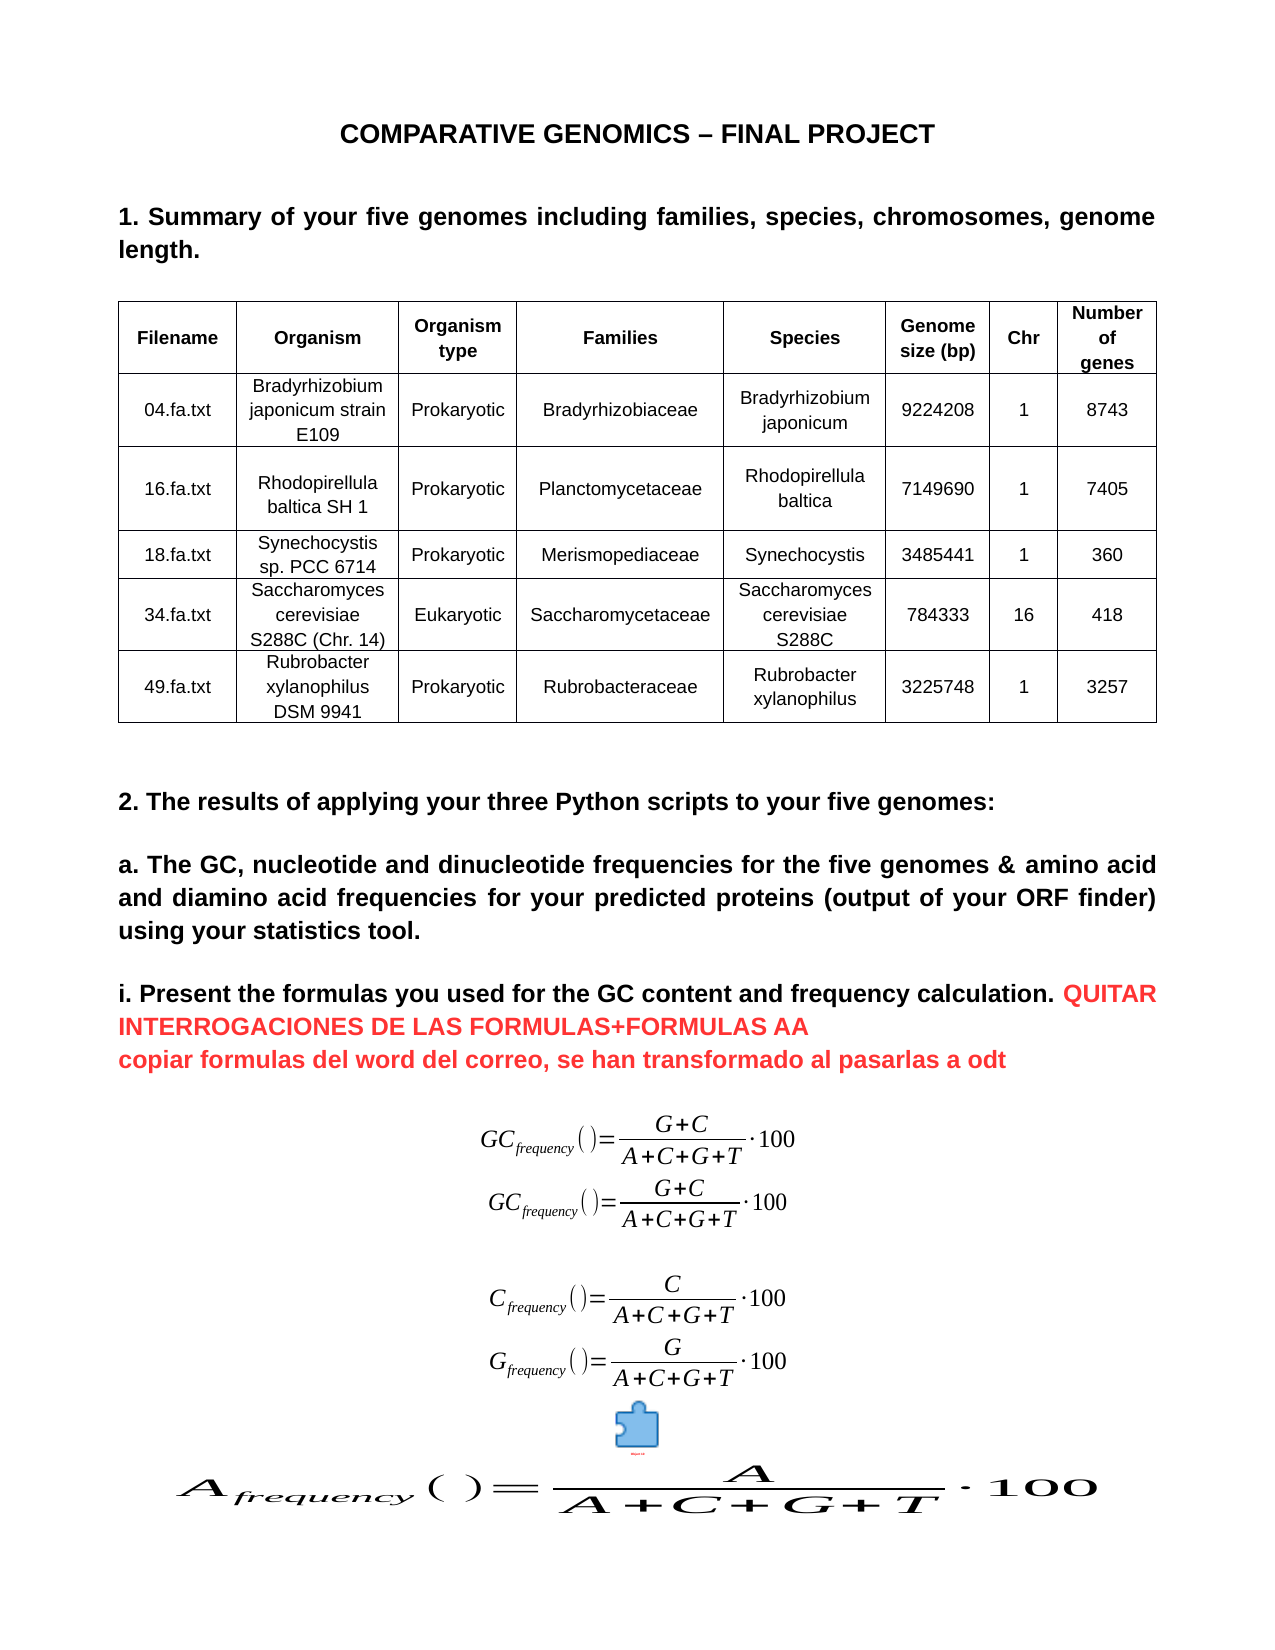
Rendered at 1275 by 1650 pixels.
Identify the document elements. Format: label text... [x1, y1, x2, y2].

table_header Filename [119, 302, 236, 373]
table_cell Saccharomycetaceae [517, 579, 723, 650]
table_cell Eukaryotic [399, 579, 516, 650]
table_header Species [724, 302, 885, 373]
table_cell Prokaryotic [399, 651, 516, 722]
table_cell 16.fa.txt [119, 447, 236, 530]
table_cell 1 [990, 651, 1057, 722]
table_cell Saccharomyces cerevisiae S288C (Chr. 14) [237, 579, 398, 650]
table_cell 1 [990, 531, 1057, 578]
table_cell 04.fa.txt [119, 374, 236, 446]
text a. The GC, nucleotide and dinucleotide frequencies for the five genomes & amino acid and diamino acid frequencies for your predicted proteins (output of your ORF finder) using your statistics tool. [118, 850, 1157, 944]
table_cell Bradyrhizobium japonicum [724, 374, 885, 446]
table_header Organism type [399, 302, 516, 373]
table_cell Bradyrhizobiaceae [517, 374, 723, 446]
table_cell 49.fa.txt [119, 651, 236, 722]
table_cell Merismopediaceae [517, 531, 723, 578]
table_cell Prokaryotic [399, 531, 516, 578]
table_cell Bradyrhizobium japonicum strain E109 [237, 374, 398, 446]
table_cell 1 [990, 447, 1057, 530]
table_cell Saccharomyces cerevisiae S288C [724, 579, 885, 650]
table_cell 784333 [886, 579, 989, 650]
table_cell Rhodopirellula baltica [724, 447, 885, 530]
table_cell 360 [1058, 531, 1156, 578]
text 2. The results of applying your three Python scripts to your five genomes: [118, 786, 1157, 815]
table_cell 7149690 [886, 447, 989, 530]
table_cell Rubrobacter xylanophilus [724, 651, 885, 722]
table_header Organism [237, 302, 398, 373]
text 1. Summary of your five genomes including families, species, chromosomes, genome length. [118, 202, 1157, 264]
table_cell 34.fa.txt [119, 579, 236, 650]
table_cell Rhodopirellula baltica SH 1 [237, 447, 398, 530]
table_header Families [517, 302, 723, 373]
table_cell 418 [1058, 579, 1156, 650]
table_cell 9224208 [886, 374, 989, 446]
text COMPARATIVE GENOMICS – FINAL PROJECT [118, 118, 1157, 149]
table_header Number of genes [1058, 302, 1156, 373]
table_cell Rubrobacteraceae [517, 651, 723, 722]
table_cell 16 [990, 579, 1057, 650]
table_header Chr [990, 302, 1057, 373]
table_cell Synechocystis [724, 531, 885, 578]
table_cell 8743 [1058, 374, 1156, 446]
table_cell Prokaryotic [399, 447, 516, 530]
table_header Genome size (bp) [886, 302, 989, 373]
table_cell 3225748 [886, 651, 989, 722]
table_cell 18.fa.txt [119, 531, 236, 578]
table_cell 7405 [1058, 447, 1156, 530]
text i. Present the formulas you used for the GC content and frequency calculation. QUITAR INTERROGACIONES DE LAS FORMULAS+FORMULAS AA [118, 979, 1157, 1041]
table_cell 3485441 [886, 531, 989, 578]
table_cell Prokaryotic [399, 374, 516, 446]
table_cell Planctomycetaceae [517, 447, 723, 530]
table_cell Rubrobacter xylanophilus DSM 9941 [237, 651, 398, 722]
table_cell Synechocystis sp. PCC 6714 [237, 531, 398, 578]
table_cell 1 [990, 374, 1057, 446]
text copiar formulas del word del correo, se han transformado al pasarlas a odt [118, 1045, 1157, 1074]
table_cell 3257 [1058, 651, 1156, 722]
